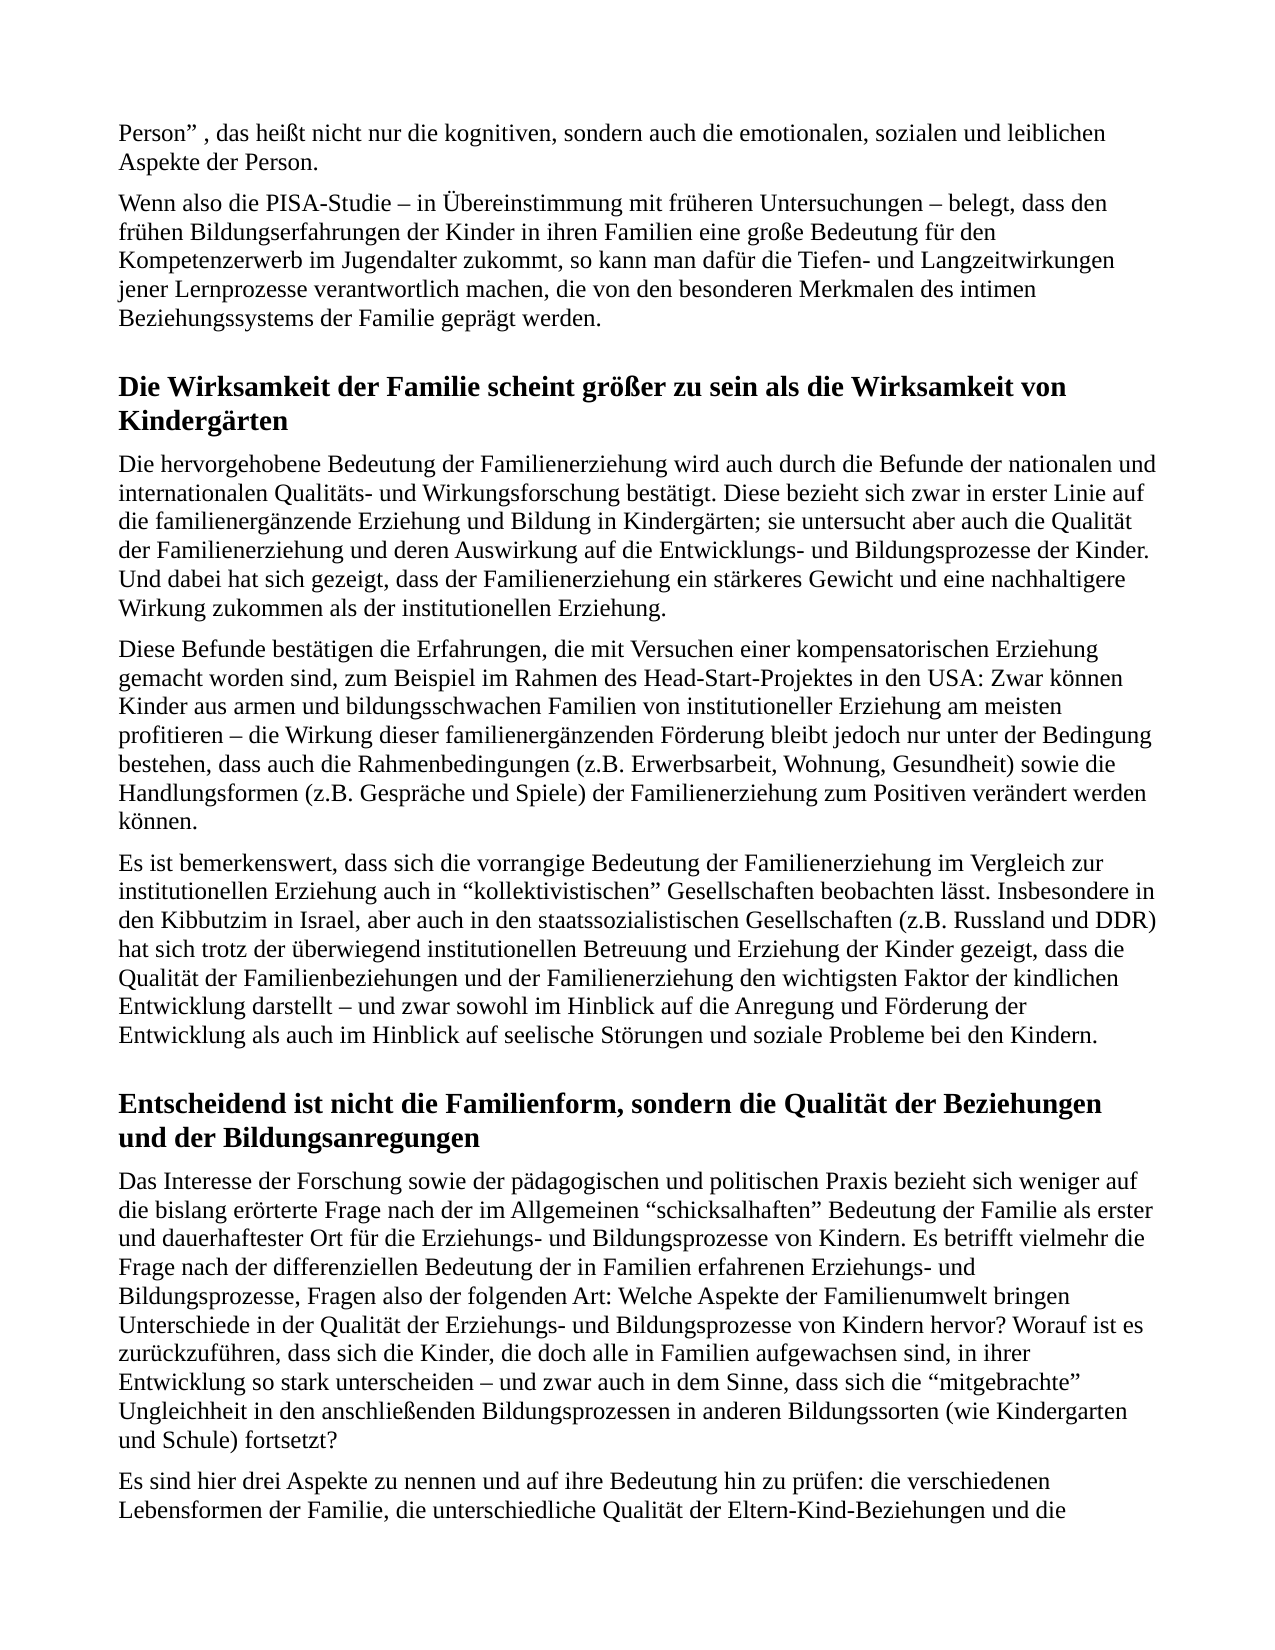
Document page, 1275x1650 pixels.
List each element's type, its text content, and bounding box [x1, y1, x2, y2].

text Das Interesse der Forschung sowie der pädagogischen und politischen Praxis bezieht sich weniger auf die bislang erörterte Frage nach der im Allgemeinen “schicksalhaften” Bedeutung der Familie als erster und dauerhaftester Ort für die Erziehungs- und Bildungsprozesse von Kindern. Es betrifft vielmehr die Frage nach der differenziellen Bedeutung der in Familien erfahrenen Erziehungs- und Bildungsprozesse, Fragen also der folgenden Art: Welche Aspekte der Familienumwelt bringen Unterschiede in der Qualität der Erziehungs- und Bildungsprozesse von Kindern hervor? Worauf ist es zurückzuführen, dass sich die Kinder, die doch alle in Familien aufgewachsen sind, in ihrer Entwicklung so stark unterscheiden – und zwar auch in dem Sinne, dass sich die “mitgebrachte” Ungleichheit in den anschließenden Bildungsprozessen in anderen Bildungssorten (wie Kindergarten und Schule) fortsetzt? [118, 1166, 1157, 1453]
text Wenn also die PISA-Studie – in Übereinstimmung mit früheren Untersuchungen – belegt, dass den frühen Bildungserfahrungen der Kinder in ihren Familien eine große Bedeutung für den Kompetenzerwerb im Jugendalter zukommt, so kann man dafür die Tiefen- und Langzeitwirkungen jener Lernprozesse verantwortlich machen, die von den besonderen Merkmalen des intimen Beziehungssystems der Familie geprägt werden. [118, 188, 1157, 332]
subtitle Entscheidend ist nicht die Familienform, sondern die Qualität der Beziehungen und der Bildungsanregungen [118, 1086, 1157, 1153]
text Person” , das heißt nicht nur die kognitiven, sondern auch die emotionalen, sozialen und leiblichen Aspekte der Person. [118, 118, 1157, 176]
subtitle Die Wirksamkeit der Familie scheint größer zu sein als die Wirksamkeit von Kindergärten [118, 369, 1157, 436]
text Es sind hier drei Aspekte zu nennen und auf ihre Bedeutung hin zu prüfen: die verschiedenen Lebensformen der Familie, die unterschiedliche Qualität der Eltern-Kind-Beziehungen und die [118, 1466, 1157, 1523]
text Es ist bemerkenswert, dass sich die vorrangige Bedeutung der Familienerziehung im Vergleich zur institutionellen Erziehung auch in “kollektivistischen” Gesellschaften beobachten lässt. Insbesondere in den Kibbutzim in Israel, aber auch in den staatssozialistischen Gesellschaften (z.B. Russland und DDR) hat sich trotz der überwiegend institutionellen Betreuung und Erziehung der Kinder gezeigt, dass die Qualität der Familienbeziehungen und der Familienerziehung den wichtigsten Faktor der kindlichen Entwicklung darstellt – und zwar sowohl im Hinblick auf die Anregung und Förderung der Entwicklung als auch im Hinblick auf seelische Störungen und soziale Probleme bei den Kindern. [118, 848, 1157, 1049]
text Die hervorgehobene Bedeutung der Familienerziehung wird auch durch die Befunde der nationalen und internationalen Qualitäts- und Wirkungsforschung bestätigt. Diese bezieht sich zwar in erster Linie auf die familienergänzende Erziehung und Bildung in Kindergärten; sie untersucht aber auch die Qualität der Familienerziehung und deren Auswirkung auf die Entwicklungs- und Bildungsprozesse der Kinder. Und dabei hat sich gezeigt, dass der Familienerziehung ein stärkeres Gewicht und eine nachhaltigere Wirkung zukommen als der institutionellen Erziehung. [118, 449, 1157, 621]
text Diese Befunde bestätigen die Erfahrungen, die mit Versuchen einer kompensatorischen Erziehung gemacht worden sind, zum Beispiel im Rahmen des Head-Start-Projektes in den USA: Zwar können Kinder aus armen und bildungsschwachen Familien von institutioneller Erziehung am meisten profitieren – die Wirkung dieser familienergänzenden Förderung bleibt jedoch nur unter der Bedingung bestehen, dass auch die Rahmenbedingungen (z.B. Erwerbsarbeit, Wohnung, Gesundheit) sowie die Handlungsformen (z.B. Gespräche und Spiele) der Familienerziehung zum Positiven verändert werden können. [118, 634, 1157, 835]
